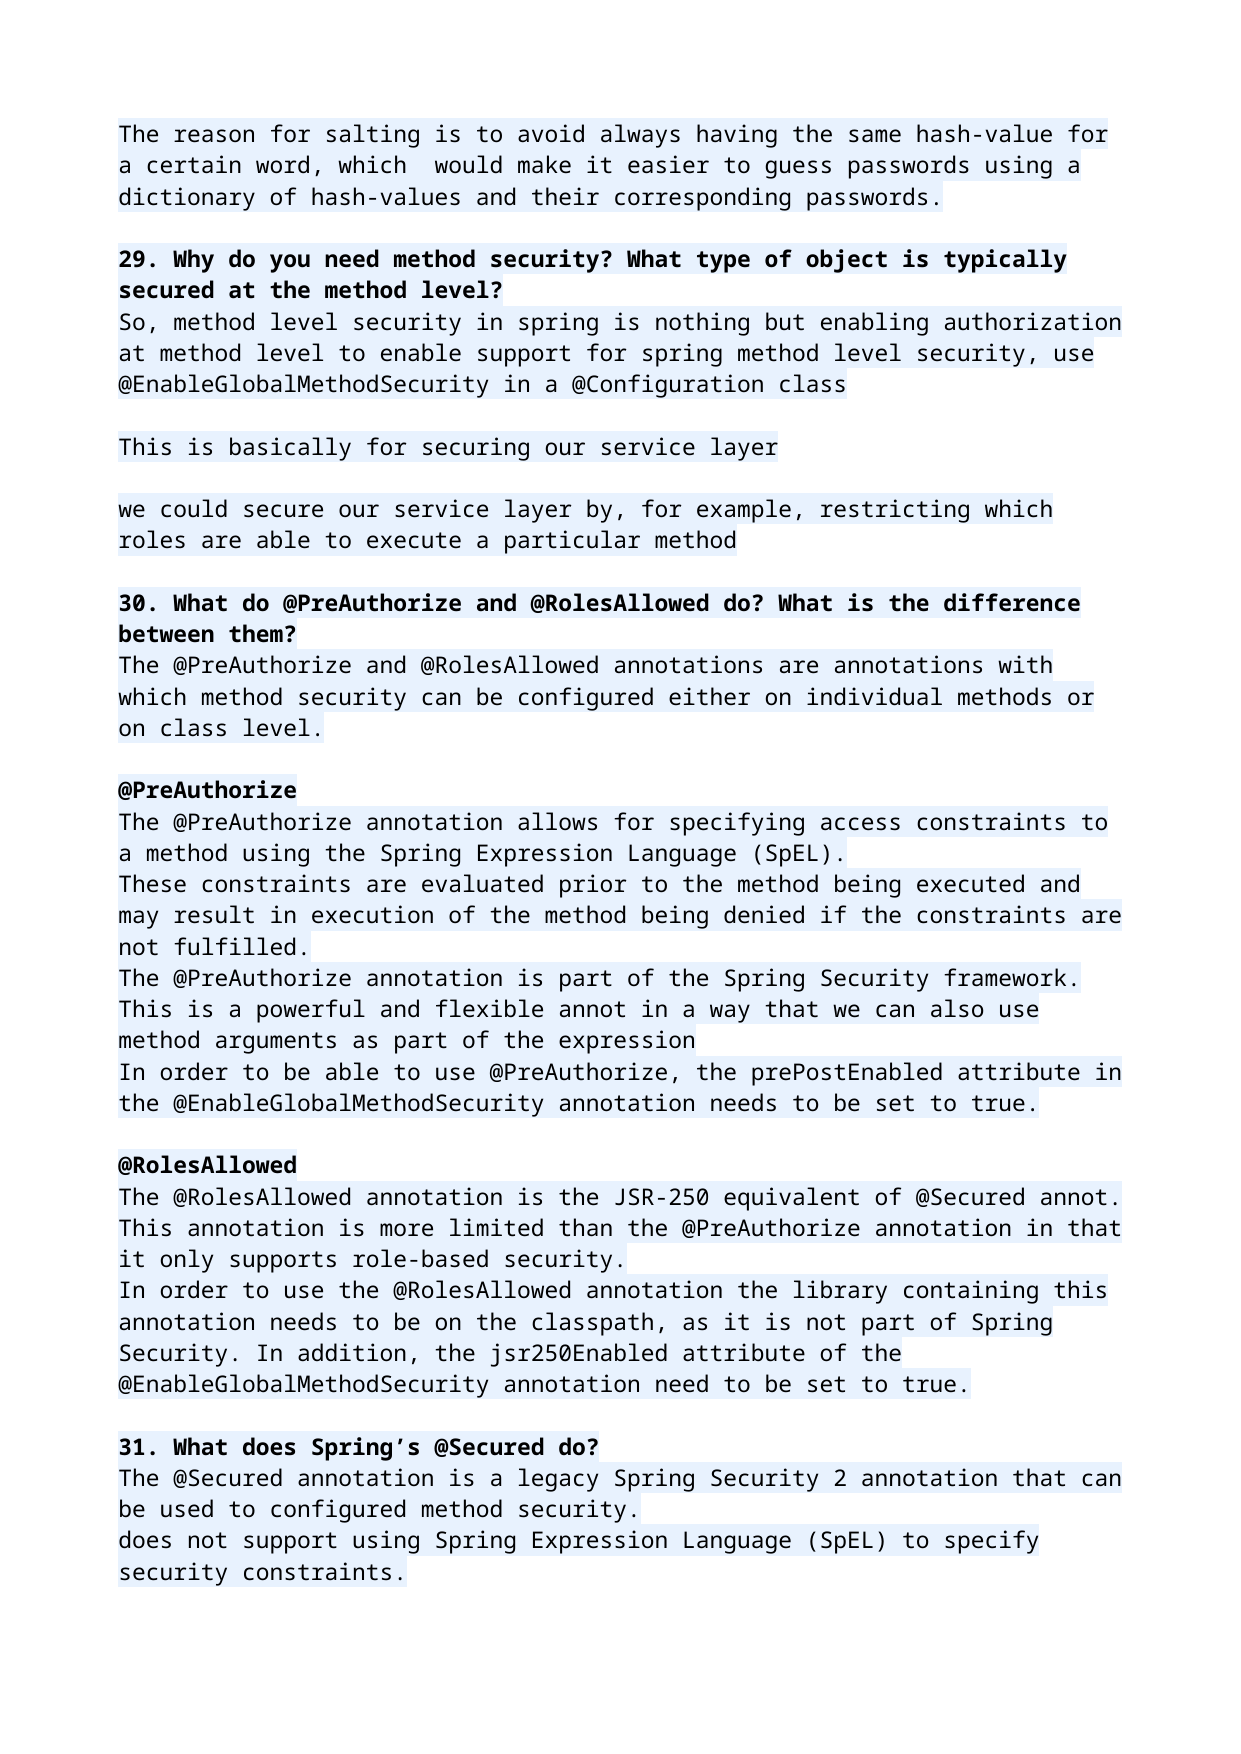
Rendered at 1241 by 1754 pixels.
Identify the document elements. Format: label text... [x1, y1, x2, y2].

text So, method level security in spring is nothing but enabling authorization at method level to enable support for spring method level security, use @EnableGlobalMethodSecurity in a @Configuration class [118, 306, 1122, 399]
text The @PreAuthorize annotation allows for specifying access constraints to a method using the Spring Expression Language (SpEL). [118, 806, 1122, 868]
text we could secure our service layer by, for example, restricting which roles are able to execute a particular method [118, 493, 1122, 556]
text The @PreAuthorize and @RolesAllowed annotations are annotations with which method security can be configured either on individual methods or on class level. [118, 649, 1122, 743]
text This is a powerful and flexible annot in a way that we can also use method arguments as part of the expression [118, 993, 1122, 1056]
text @RolesAllowed [118, 1149, 1122, 1181]
text @PreAuthorize [118, 774, 1122, 806]
text 29. Why do you need method security? What type of object is typically secured at the method level? [118, 243, 1122, 306]
text The @Secured annotation is a legacy Spring Security 2 annotation that can be used to configured method security. [118, 1462, 1122, 1524]
text This is basically for securing our service layer [118, 431, 1122, 462]
text The reason for salting is to avoid always having the same hash-value for a certain word, which would make it easier to guess passwords using a dictionary of hash-values and their corresponding passwords. [118, 118, 1122, 212]
text These constraints are evaluated prior to the method being executed and may result in execution of the method being denied if the constraints are not fulfilled. [118, 868, 1122, 962]
text In order to be able to use @PreAuthorize, the prePostEnabled attribute in the @EnableGlobalMethodSecurity annotation needs to be set to true. [118, 1056, 1122, 1118]
text The @RolesAllowed annotation is the JSR-250 equivalent of @Secured annot. [118, 1181, 1122, 1212]
text 30. What do @PreAuthorize and @RolesAllowed do? What is the difference between them? [118, 587, 1122, 649]
text In order to use the @RolesAllowed annotation the library containing this annotation needs to be on the classpath, as it is not part of Spring Security. In addition, the jsr250Enabled attribute of the @EnableGlobalMethodSecurity annotation need to be set to true. [118, 1274, 1122, 1399]
text This annotation is more limited than the @PreAuthorize annotation in that it only supports role-based security. [118, 1212, 1122, 1274]
text does not support using Spring Expression Language (SpEL) to specify security constraints. [118, 1524, 1122, 1587]
text The @PreAuthorize annotation is part of the Spring Security framework. [118, 962, 1122, 993]
text 31. What does Spring’s @Secured do? [118, 1431, 1122, 1462]
